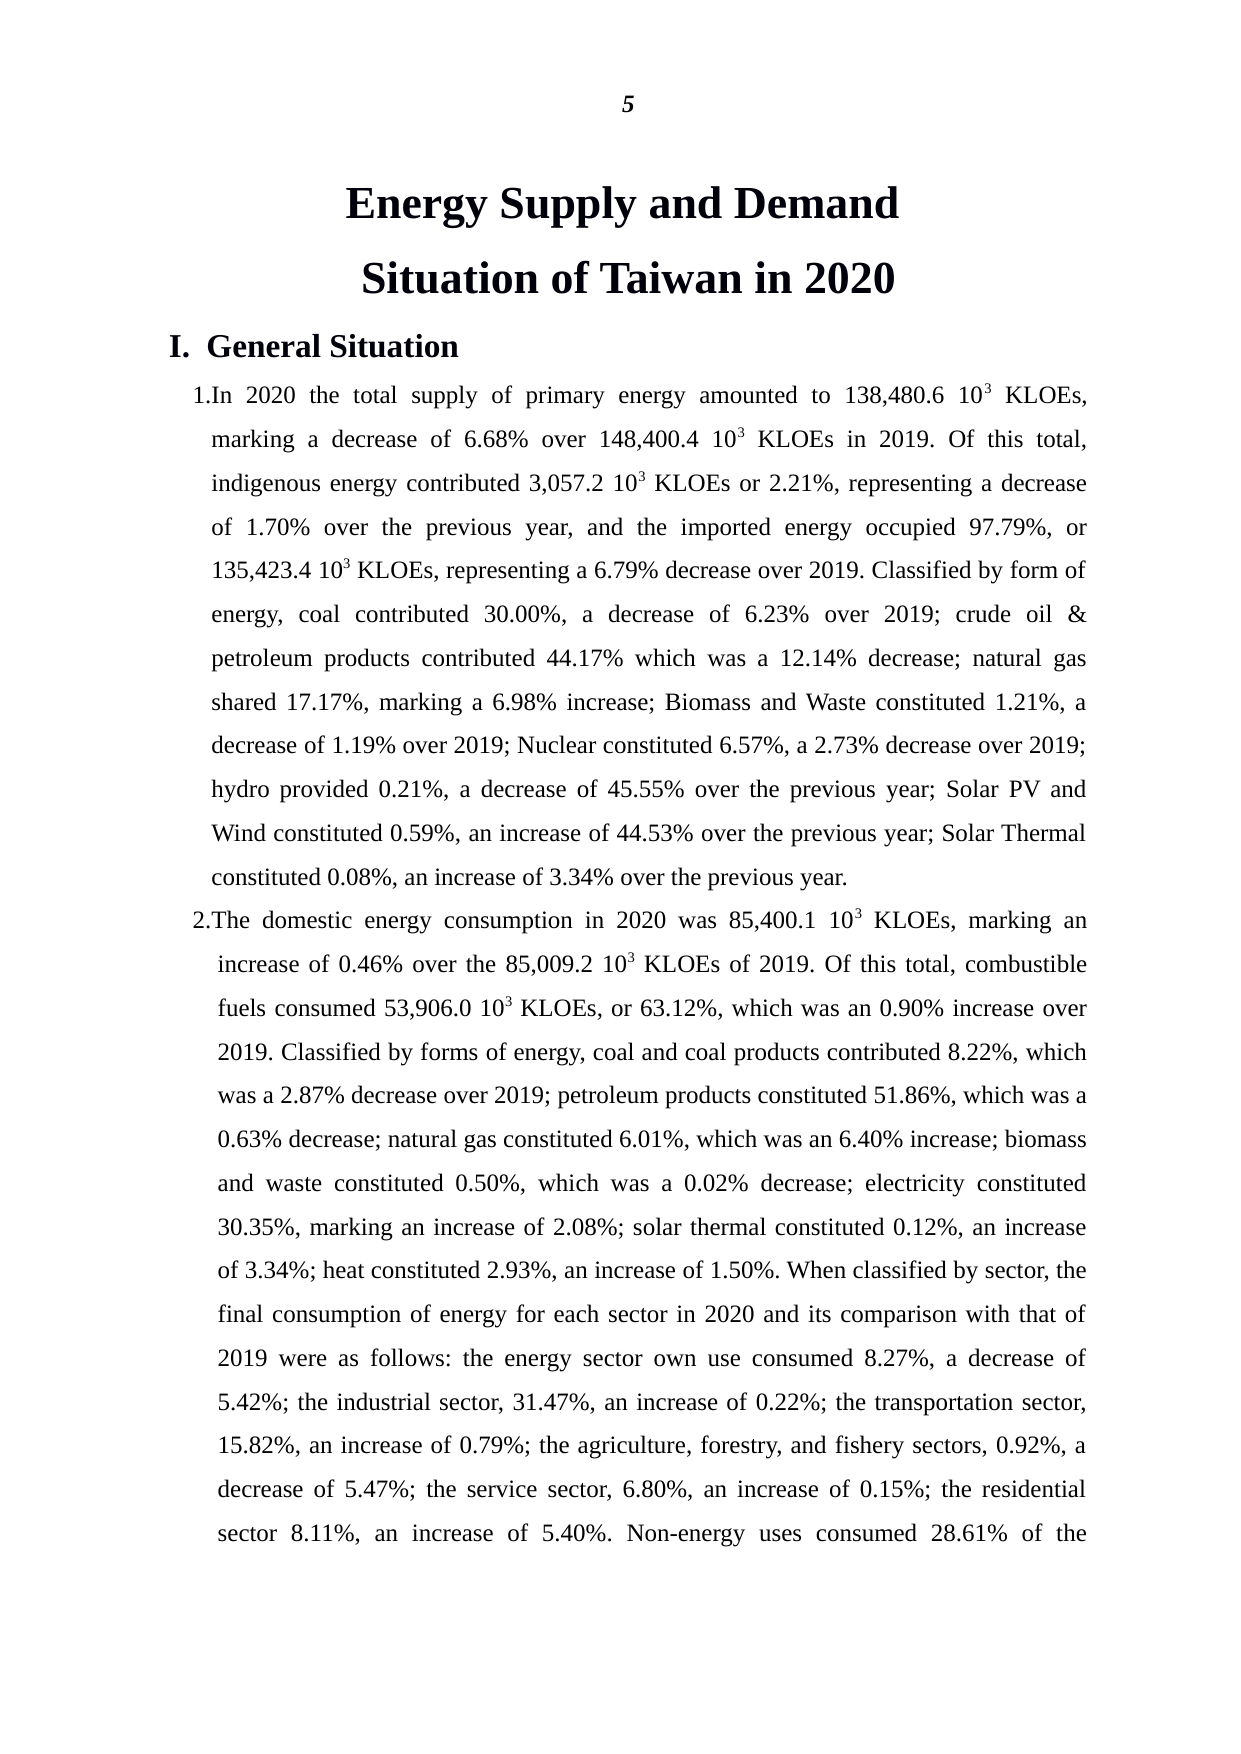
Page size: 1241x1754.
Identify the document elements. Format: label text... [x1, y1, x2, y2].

text 1.In 2020 the total supply of primary energy amounted to 138,480.6 103 KLOEs, marking a decrease of 6.68% over 148,400.4 103 KLOEs in 2019. Of this total, indigenous energy contributed 3,057.2 103 KLOEs or 2.21%, representing a decrease of 1.70% over the previous year, and the imported energy occupied 97.79%, or 135,423.4 103 KLOEs, representing a 6.79% decrease over 2019. Classified by form of energy, coal contributed 30.00%, a decrease of 6.23% over 2019; crude oil & petroleum products contributed 44.17% which was a 12.14% decrease; natural gas shared 17.17%, marking a 6.98% increase; Biomass and Waste constituted 1.21%, a decrease of 1.19% over 2019; Nuclear constituted 6.57%, a 2.73% decrease over 2019; hydro provided 0.21%, a decrease of 45.55% over the previous year; Solar PV and Wind constituted 0.59%, an increase of 44.53% over the previous year; Solar Thermal constituted 0.08%, an increase of 3.34% over the previous year. [192, 369, 1087, 894]
text 2.The domestic energy consumption in 2020 was 85,400.1 103 KLOEs, marking an increase of 0.46% over the 85,009.2 103 KLOEs of 2019. Of this total, combustible fuels consumed 53,906.0 103 KLOEs, or 63.12%, which was an 0.90% increase over 2019. Classified by forms of energy, coal and coal products contributed 8.22%, which was a 2.87% decrease over 2019; petroleum products constituted 51.86%, which was a 0.63% decrease; natural gas constituted 6.01%, which was an 6.40% increase; biomass and waste constituted 0.50%, which was a 0.02% decrease; electricity constituted 30.35%, marking an increase of 2.08%; solar thermal constituted 0.12%, an increase of 3.34%; heat constituted 2.93%, an increase of 1.50%. When classified by sector, the final consumption of energy for each sector in 2020 and its comparison with that of 2019 were as follows: the energy sector own use consumed 8.27%, a decrease of 5.42%; the industrial sector, 31.47%, an increase of 0.22%; the transportation sector, 15.82%, an increase of 0.79%; the agriculture, forestry, and fishery sectors, 0.92%, a decrease of 5.47%; the service sector, 6.80%, an increase of 0.15%; the residential sector 8.11%, an increase of 5.40%. Non-energy uses consumed 28.61% of the [192, 894, 1087, 1550]
text Energy Supply and Demand Situation of Taiwan in 2020 [169, 164, 1087, 314]
subtitle General Situation [169, 314, 1087, 369]
